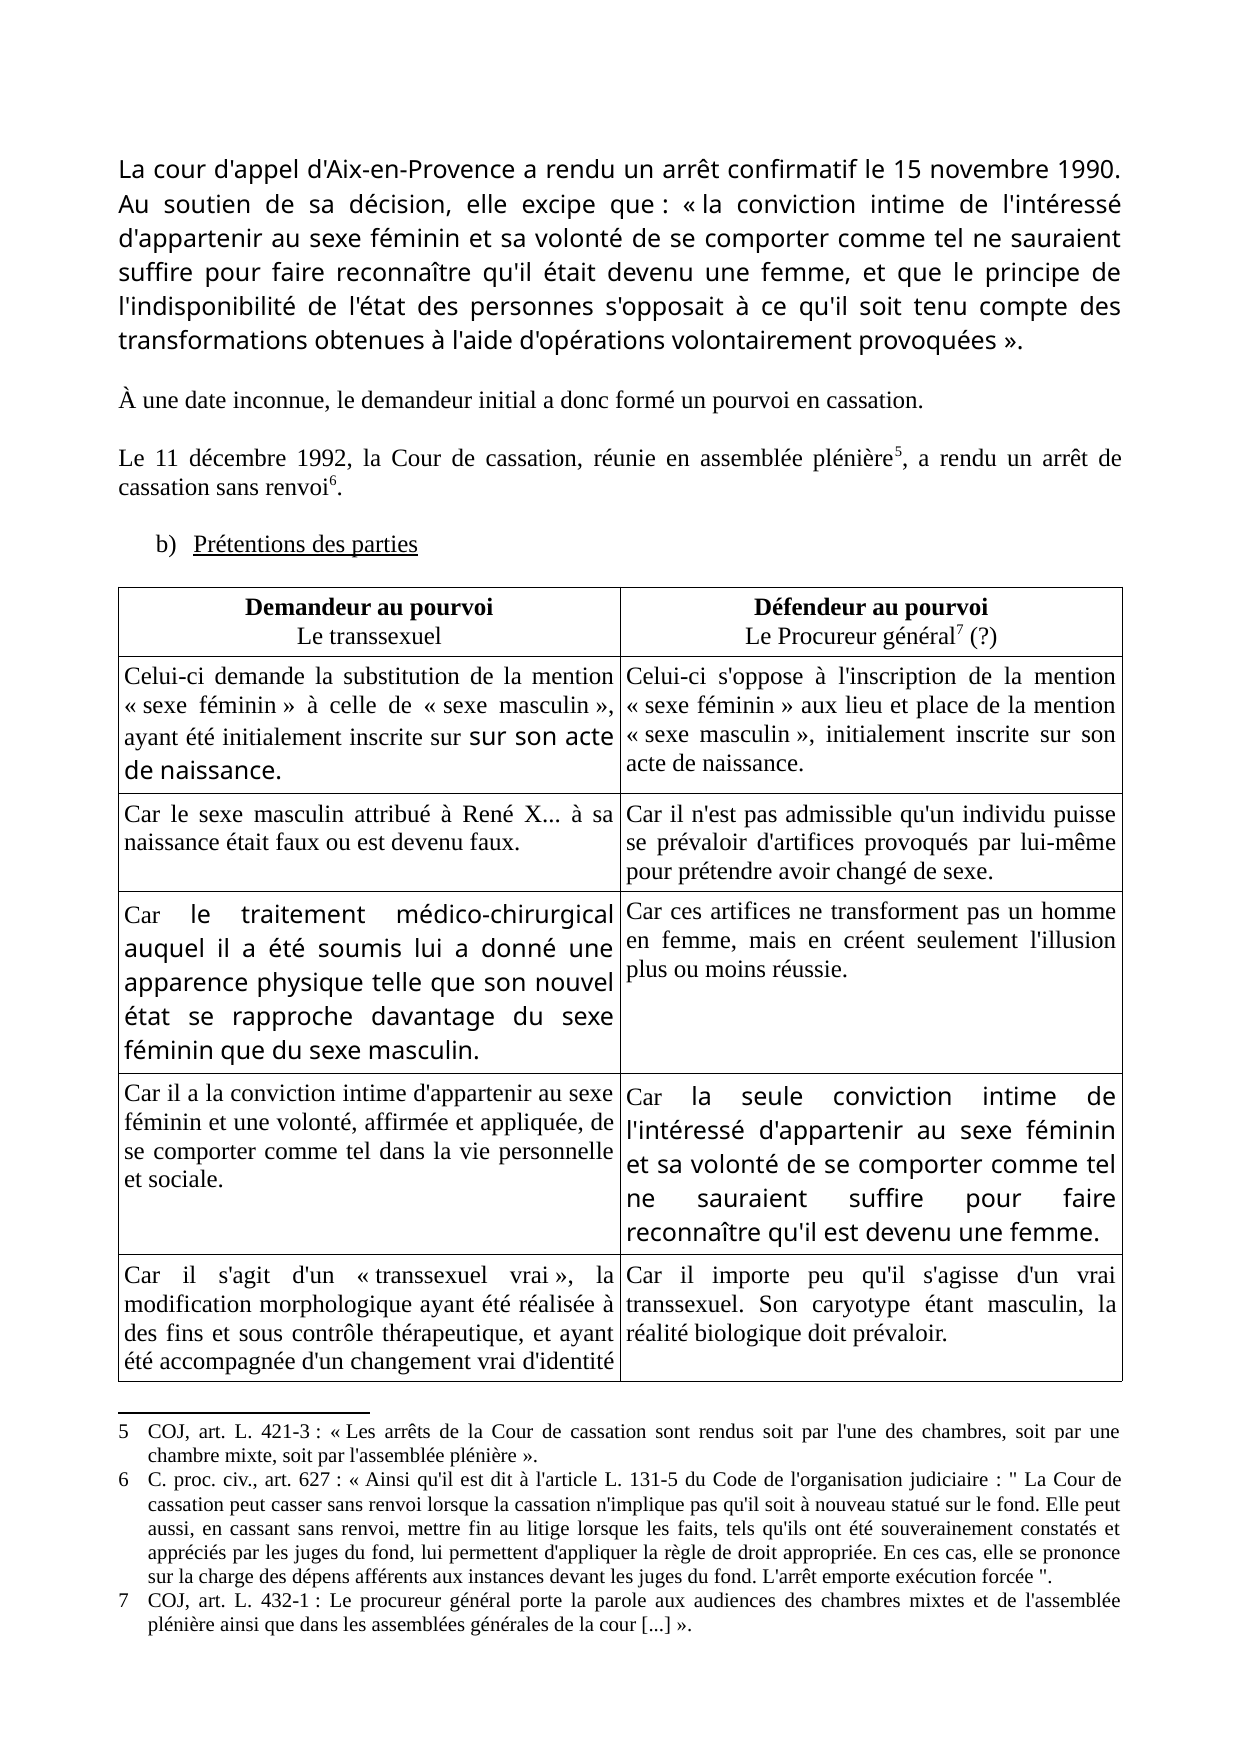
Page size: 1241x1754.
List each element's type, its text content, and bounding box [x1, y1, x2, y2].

text COJ, art. L. 421-3 : « Les arrêts de la Cour de cassation sont rendus soit par l'une des chambres, soit par une chambre mixte, soit par l'assemblée plénière ». [118, 1419, 1122, 1467]
table_cell Car il a la conviction intime d'appartenir au sexe féminin et une volonté, affirmée et appliquée, de se comporter comme tel dans la vie personnelle et sociale. [119, 1074, 620, 1254]
table_cell Car il s'agit d'un « transsexuel vrai », la modification morphologique ayant été réalisée à des fins et sous contrôle thérapeutique, et ayant été accompagnée d'un changement vrai d'identité [119, 1255, 620, 1381]
table_cell Car le traitement médico-chirurgical auquel il a été soumis lui a donné une apparence physique telle que son nouvel état se rapproche davantage du sexe féminin que du sexe masculin. [119, 892, 620, 1072]
table_cell Car le sexe masculin attribué à René X... à sa naissance était faux ou est devenu faux. [119, 794, 620, 891]
text La cour d'appel d'Aix-en-Provence a rendu un arrêt confirmatif le 15 novembre 1990. Au soutien de sa décision, elle excipe que : « la conviction intime de l'intéressé d'appartenir au sexe féminin et sa volonté de se comporter comme tel ne sauraient suffire pour faire reconnaître qu'il était devenu une femme, et que le principe de l'indisponibilité de l'état des personnes s'opposait à ce qu'il soit tenu compte des transformations obtenues à l'aide d'opérations volontairement provoquées ». [118, 152, 1122, 357]
table_cell Car il importe peu qu'il s'agisse d'un vrai transsexuel. Son caryotype étant masculin, la réalité biologique doit prévaloir. [621, 1255, 1122, 1381]
text Le 11 décembre 1992, la Cour de cassation, réunie en assemblée plénière, a rendu un arrêt de cassation sans renvoi. [118, 443, 1122, 500]
table_cell Celui-ci s'oppose à l'inscription de la mention « sexe féminin » aux lieu et place de la mention « sexe masculin », initialement inscrite sur son acte de naissance. [621, 657, 1122, 793]
table_cell Car la seule conviction intime de l'intéressé d'appartenir au sexe féminin et sa volonté de se comporter comme tel ne sauraient suffire pour faire reconnaître qu'il est devenu une femme. [621, 1074, 1122, 1254]
table_header Demandeur au pourvoi Le transsexuel [119, 588, 620, 656]
table_cell Car ces artifices ne transforment pas un homme en femme, mais en créent seulement l'illusion plus ou moins réussie. [621, 892, 1122, 1072]
list Prétentions des parties [156, 529, 1122, 558]
text C. proc. civ., art. 627 : « Ainsi qu'il est dit à l'article L. 131-5 du Code de l'organisation judiciaire : " La Cour de cassation peut casser sans renvoi lorsque la cassation n'implique pas qu'il soit à nouveau statué sur le fond. Elle peut aussi, en cassant sans renvoi, mettre fin au litige lorsque les faits, tels qu'ils ont été souverainement constatés et appréciés par les juges du fond, lui permettent d'appliquer la règle de droit appropriée. En ces cas, elle se prononce sur la charge des dépens afférents aux instances devant les juges du fond. L'arrêt emporte exécution forcée ". [118, 1467, 1122, 1588]
table_cell Car il n'est pas admissible qu'un individu puisse se prévaloir d'artifices provoqués par lui-même pour prétendre avoir changé de sexe. [621, 794, 1122, 891]
table_header Défendeur au pourvoi Le Procureur général (?) [621, 588, 1122, 656]
text À une date inconnue, le demandeur initial a donc formé un pourvoi en cassation. [118, 385, 1122, 414]
table_cell Celui-ci demande la substitution de la mention « sexe féminin » à celle de « sexe masculin », ayant été initialement inscrite sur sur son acte de naissance. [119, 657, 620, 793]
